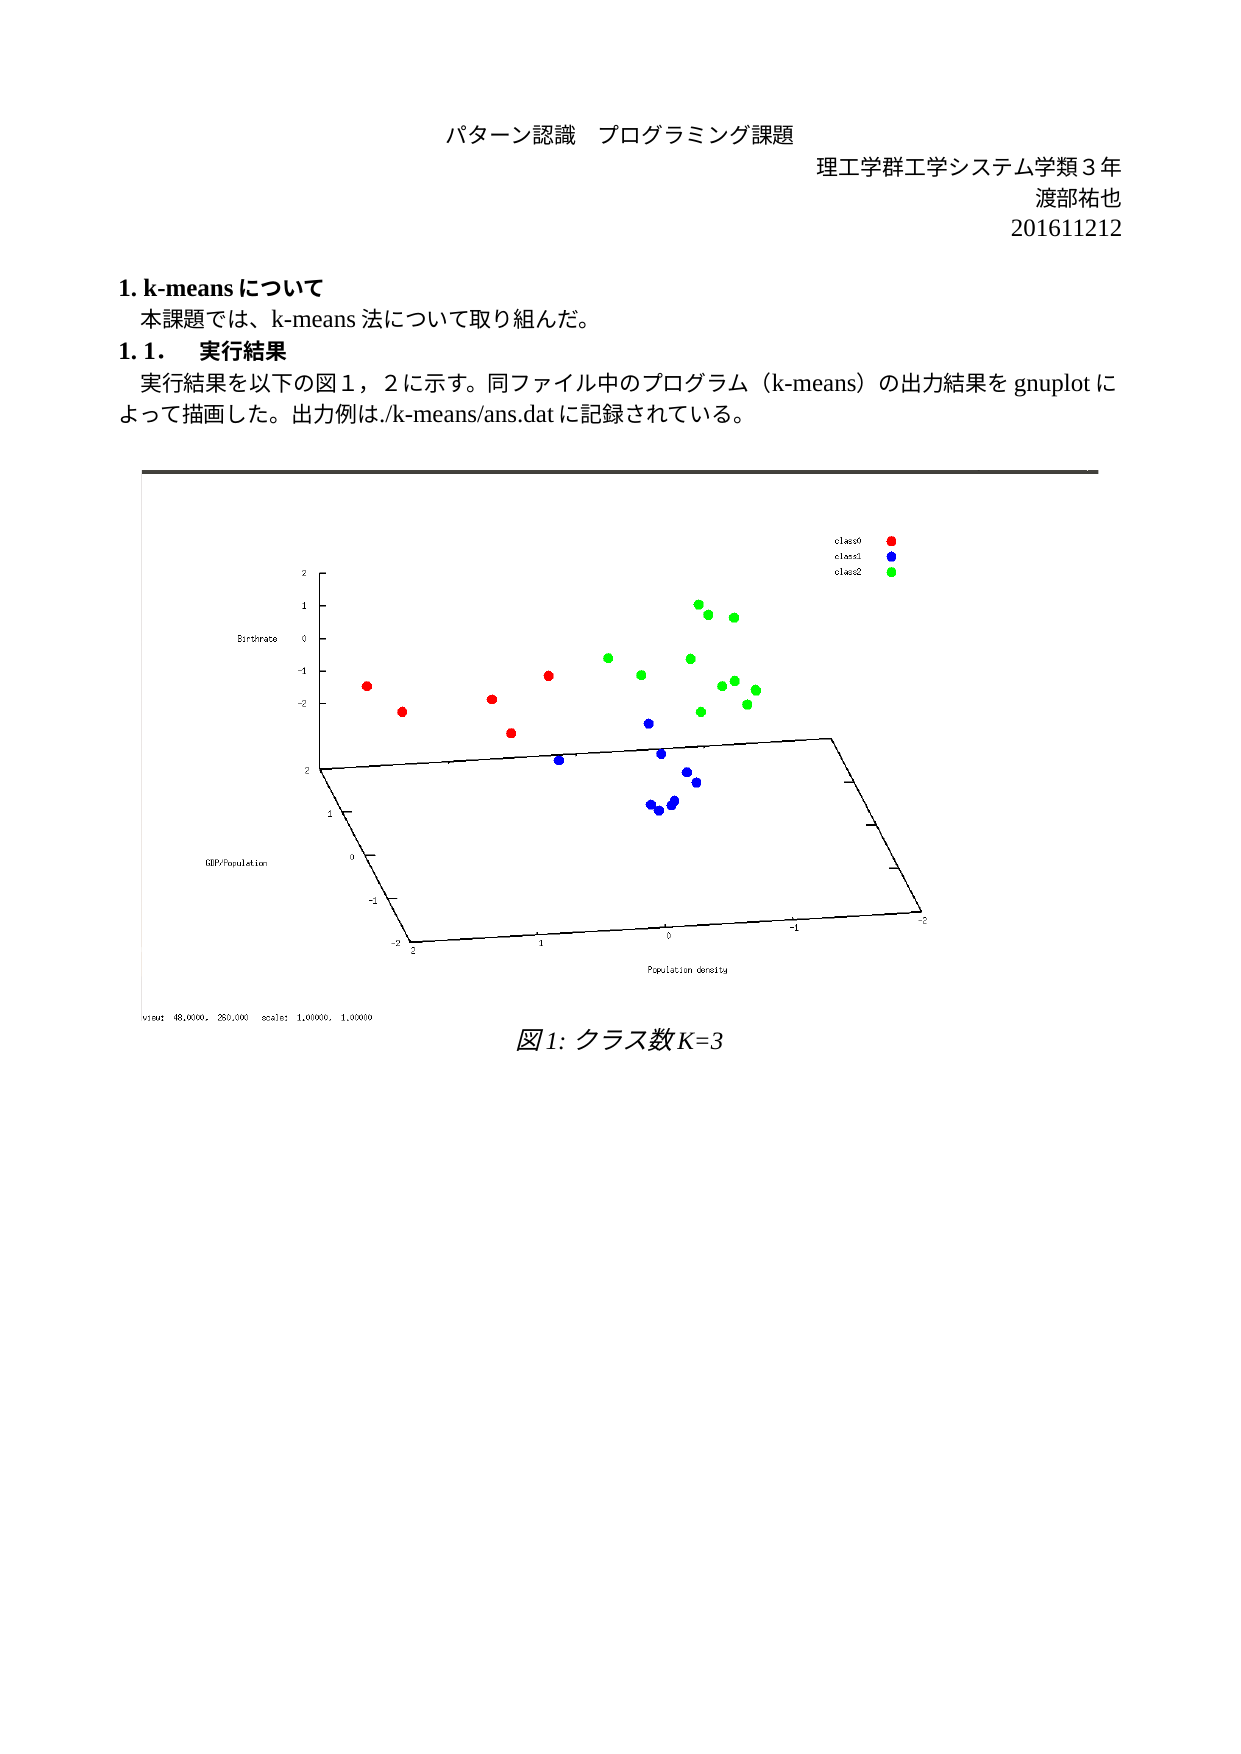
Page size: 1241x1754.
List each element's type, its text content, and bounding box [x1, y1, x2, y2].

text 201611212 [118, 213, 1122, 242]
text 図 1: クラス数K=3 [142, 1021, 1098, 1057]
text 渡部祐也 [118, 181, 1122, 213]
text 理工学群工学システム学類３年 [118, 150, 1122, 181]
text 1. 1． 実行結果 [118, 334, 1122, 366]
picture [141, 470, 1099, 1021]
text 1. k-meansについて [118, 271, 1122, 302]
text 本課題では、k-means法について取り組んだ。 [118, 302, 1122, 334]
text 実行結果を以下の図１，２に示す。同ファイル中のプログラム（k-means）の出力結果をgnuplotによって描画した。出力例は./k-means/ans.datに記録されている。 [118, 366, 1122, 429]
text パターン認識 プログラミング課題 [118, 118, 1122, 150]
